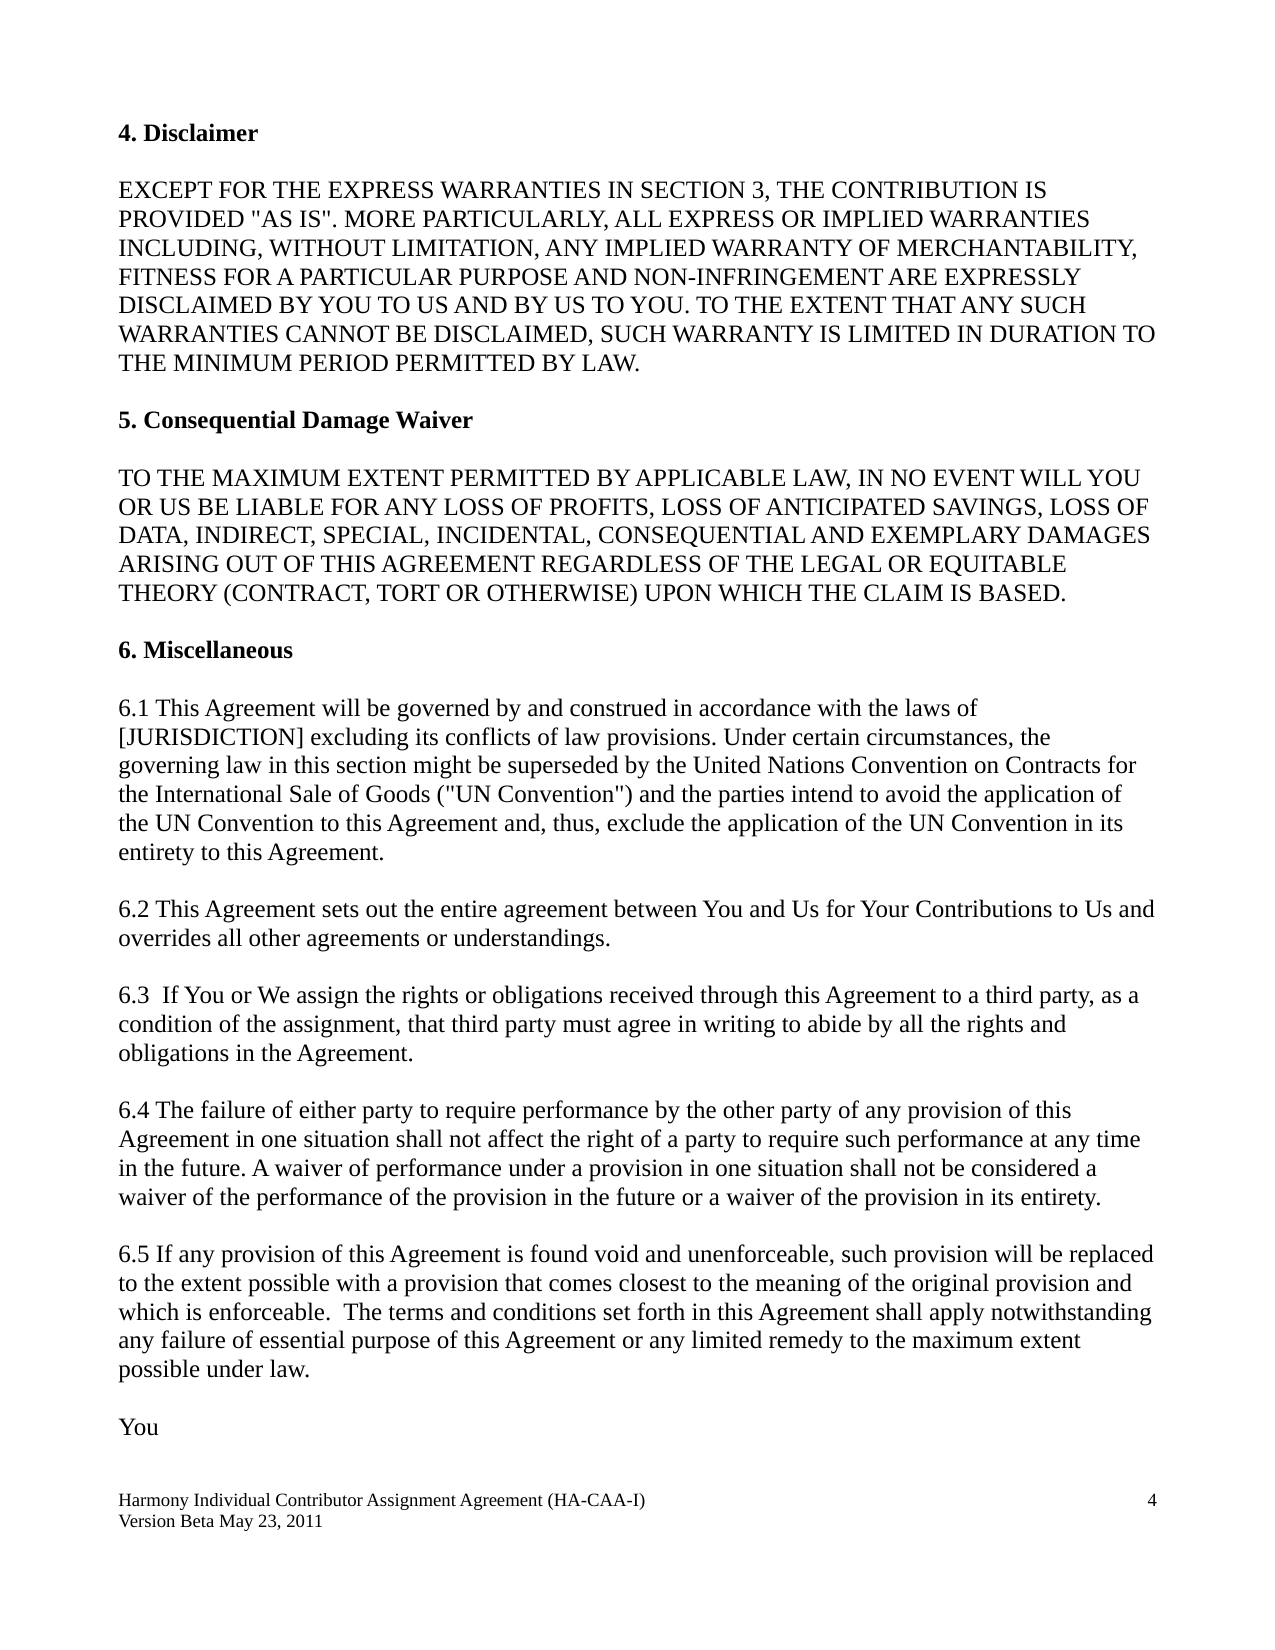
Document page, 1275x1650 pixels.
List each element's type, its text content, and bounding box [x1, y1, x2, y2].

text EXCEPT FOR THE EXPRESS WARRANTIES IN SECTION 3, THE CONTRIBUTION IS PROVIDED "AS IS". MORE PARTICULARLY, ALL EXPRESS OR IMPLIED WARRANTIES INCLUDING, WITHOUT LIMITATION, ANY IMPLIED WARRANTY OF MERCHANTABILITY, FITNESS FOR A PARTICULAR PURPOSE AND NON-INFRINGEMENT ARE EXPRESSLY DISCLAIMED BY YOU TO US AND BY US TO YOU. TO THE EXTENT THAT ANY SUCH WARRANTIES CANNOT BE DISCLAIMED, SUCH WARRANTY IS LIMITED IN DURATION TO THE MINIMUM PERIOD PERMITTED BY LAW. [118, 176, 1157, 377]
text 5. Consequential Damage Waiver [118, 406, 1157, 434]
text TO THE MAXIMUM EXTENT PERMITTED BY APPLICABLE LAW, IN NO EVENT WILL YOU OR US BE LIABLE FOR ANY LOSS OF PROFITS, LOSS OF ANTICIPATED SAVINGS, LOSS OF DATA, INDIRECT, SPECIAL, INCIDENTAL, CONSEQUENTIAL AND EXEMPLARY DAMAGES ARISING OUT OF THIS AGREEMENT REGARDLESS OF THE LEGAL OR EQUITABLE THEORY (CONTRACT, TORT OR OTHERWISE) UPON WHICH THE CLAIM IS BASED. [118, 463, 1157, 607]
text 6.3 If You or We assign the rights or obligations received through this Agreement to a third party, as a condition of the assignment, that third party must agree in writing to abide by all the rights and obligations in the Agreement. [118, 981, 1157, 1067]
text You [118, 1412, 1157, 1441]
text 4. Disclaimer [118, 118, 1157, 147]
text 6.1 This Agreement will be governed by and construed in accordance with the laws of [JURISDICTION] excluding its conflicts of law provisions. Under certain circumstances, the governing law in this section might be superseded by the United Nations Convention on Contracts for the International Sale of Goods ("UN Convention") and the parties intend to avoid the application of the UN Convention to this Agreement and, thus, exclude the application of the UN Convention in its entirety to this Agreement. [118, 693, 1157, 866]
text 6.4 The failure of either party to require performance by the other party of any provision of this Agreement in one situation shall not affect the right of a party to require such performance at any time in the future. A waiver of performance under a provision in one situation shall not be considered a waiver of the performance of the provision in the future or a waiver of the provision in its entirety. [118, 1096, 1157, 1211]
text 6.5 If any provision of this Agreement is found void and unenforceable, such provision will be replaced to the extent possible with a provision that comes closest to the meaning of the original provision and which is enforceable. The terms and conditions set forth in this Agreement shall apply notwithstanding any failure of essential purpose of this Agreement or any limited remedy to the maximum extent possible under law. [118, 1239, 1157, 1383]
text 6.2 This Agreement sets out the entire agreement between You and Us for Your Contributions to Us and overrides all other agreements or understandings. [118, 894, 1157, 952]
text 6. Miscellaneous [118, 636, 1157, 664]
